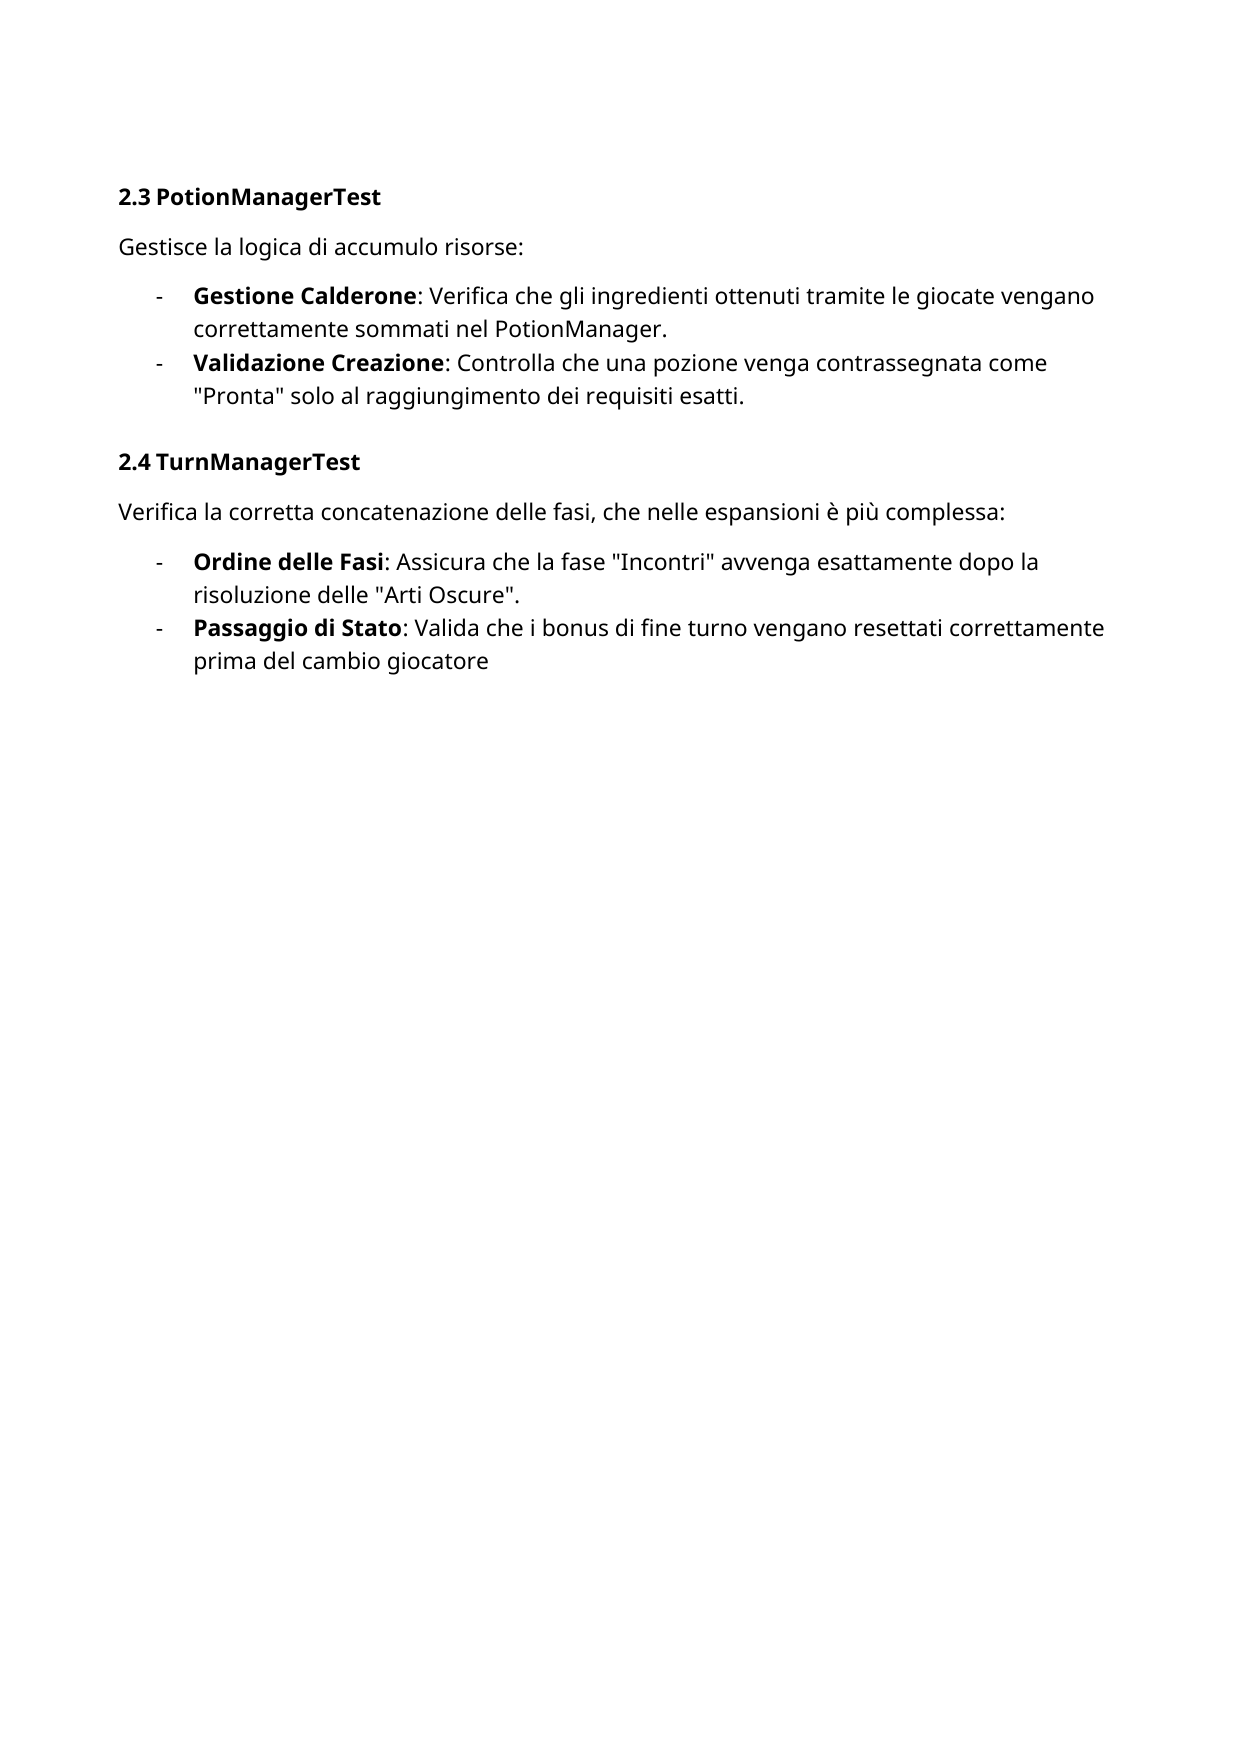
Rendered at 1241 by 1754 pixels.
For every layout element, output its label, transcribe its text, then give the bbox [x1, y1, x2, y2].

list Ordine delle Fasi: Assicura che la fase "Incontri" avvenga esattamente dopo la risoluzione delle "Arti Oscure". [156, 546, 1122, 610]
list TurnManagerTest [118, 446, 1122, 477]
list Passaggio di Stato: Valida che i bonus di fine turno vengano resettati correttamente prima del cambio giocatore [156, 612, 1122, 676]
text Verifica la corretta concatenazione delle fasi, che nelle espansioni è più complessa: [118, 496, 1122, 527]
list Gestione Calderone: Verifica che gli ingredienti ottenuti tramite le giocate vengano correttamente sommati nel PotionManager. [156, 280, 1122, 345]
list Validazione Creazione: Controlla che una pozione venga contrassegnata come "Pronta" solo al raggiungimento dei requisiti esatti. [156, 347, 1122, 411]
text Gestisce la logica di accumulo risorse: [118, 231, 1122, 262]
list PotionManagerTest [118, 181, 1122, 212]
